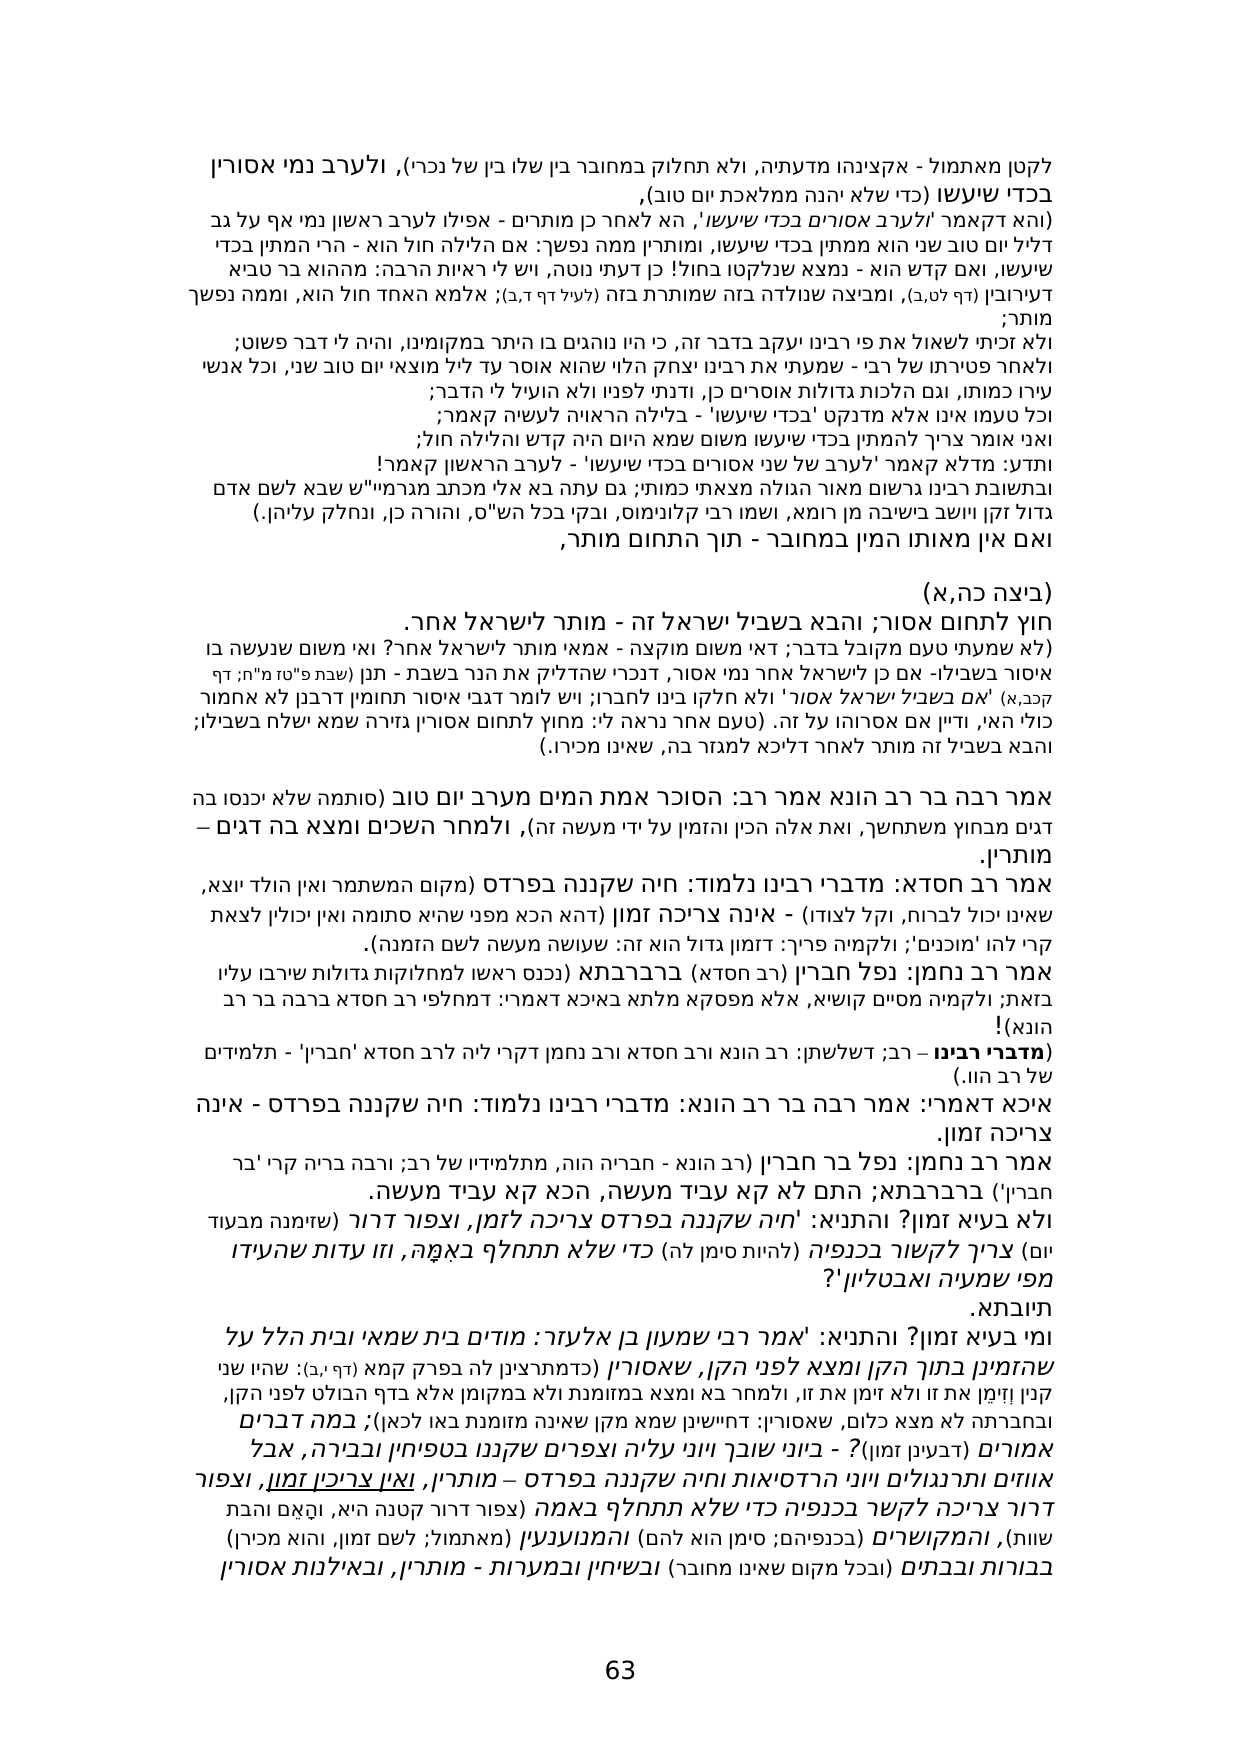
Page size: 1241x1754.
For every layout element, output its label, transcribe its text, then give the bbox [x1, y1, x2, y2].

text חוץ לתחום אסור; והבא בשביל ישראל זה - מותר לישראל אחר. [187, 607, 1053, 636]
text (לא שמעתי טעם מקובל בדבר; דאי משום מוקצה - אמאי מותר לישראל אחר? ואי משום שנעשה בו איסור בשבילו- אם כן לישראל אחר נמי אסור, דנכרי שהדליק את הנר בשבת - תנן (שבת פ"טז מ"ח; דף קכב,א) 'אם בשביל ישראל אסור' ולא חלקו בינו לחברו; ויש לומר דגבי איסור תחומין דרבנן לא אחמור כולי האי, ודיין אם אסרוהו על זה. (טעם אחר נראה לי: מחוץ לתחום אסורין גזירה שמא ישלח בשבילו; והבא בשביל זה מותר לאחר דליכא למגזר בה, שאינו מכירו.) [187, 636, 1053, 758]
text (מדברי רבינו – רב; דשלשתן: רב הונא ורב חסדא ורב נחמן דקרי ליה לרב חסדא 'חברין' - תלמידים של רב הוו.) [187, 1040, 1053, 1089]
text אמר רב נחמן: נפל חברין (רב חסדא) ברברבתא (נכנס ראשו למחלוקות גדולות שירבו עליו בזאת; ולקמיה מסיים קושיא, אלא מפסקא מלתא באיכא דאמרי: דמחלפי רב חסדא ברבה בר רב הונא)! [187, 957, 1053, 1040]
text ואני אומר צריך להמתין בכדי שיעשו משום שמא היום היה קדש והלילה חול; [187, 427, 1053, 452]
text (ביצה כה,א) [187, 578, 1053, 607]
text אמר רב נחמן: נפל בר חברין (רב הונא - חבריה הוה, מתלמידיו של רב; ורבה בריה קרי 'בר חברין') ברברבתא; התם לא קא עביד מעשה, הכא קא עביד מעשה. [187, 1147, 1053, 1206]
text אמר רבה בר רב הונא אמר רב: הסוכר אמת המים מערב יום טוב (סותמה שלא יכנסו בה דגים מבחוץ משתחשך, ואת אלה הכין והזמין על ידי מעשה זה), ולמחר השכים ומצא בה דגים – מותרין. [187, 782, 1053, 870]
text תיובתא. [187, 1293, 1053, 1322]
text ולא בעיא זמון? והתניא: 'חיה שקננה בפרדס צריכה לזמן, וצפור דרור (שזימנה מבעוד יום) צריך לקשור בכנפיה (להיות סימן לה) כדי שלא תתחלף באִמָּהּ, וזו עדות שהעידו מפי שמעיה ואבטליון'? [187, 1206, 1053, 1293]
text לקטן מאתמול - אקצינהו מדעתיה, ולא תחלוק במחובר בין שלו בין של נכרי), ולערב נמי אסורין בכדי שיעשו (כדי שלא יהנה ממלאכת יום טוב), [187, 150, 1053, 208]
text ולא זכיתי לשאול את פי רבינו יעקב בדבר זה, כי היו נוהגים בו היתר במקומינו, והיה לי דבר פשוט; ולאחר פטירתו של רבי - שמעתי את רבינו יצחק הלוי שהוא אוסר עד ליל מוצאי יום טוב שני, וכל אנשי עירו כמותו, וגם הלכות גדולות אוסרים כן, ודנתי לפניו ולא הועיל לי הדבר; [187, 330, 1053, 403]
text אמר רב חסדא: מדברי רבינו נלמוד: חיה שקננה בפרדס (מקום המשתמר ואין הולד יוצא, שאינו יכול לברוח, וקל לצודו) - אינה צריכה זמון (דהא הכא מפני שהיא סתומה ואין יכולין לצאת קרי להו 'מוכנים'; ולקמיה פריך: דזמון גדול הוא זה: שעושה מעשה לשם הזמנה). [187, 870, 1053, 957]
text (והא דקאמר 'ולערב אסורים בכדי שיעשו', הא לאחר כן מותרים - אפילו לערב ראשון נמי אף על גב דליל יום טוב שני הוא ממתין בכדי שיעשו, ומותרין ממה נפשך: אם הלילה חול הוא - הרי המתין בכדי שיעשו, ואם קדש הוא - נמצא שנלקטו בחול! כן דעתי נוטה, ויש לי ראיות הרבה: מההוא בר טביא דעירובין (דף לט,ב), ומביצה שנולדה בזה שמותרת בזה (לעיל דף ד,ב); אלמא האחד חול הוא, וממה נפשך מותר; [187, 208, 1053, 330]
text איכא דאמרי: אמר רבה בר רב הונא: מדברי רבינו נלמוד: חיה שקננה בפרדס - אינה צריכה זמון. [187, 1089, 1053, 1147]
text ובתשובת רבינו גרשום מאור הגולה מצאתי כמותי; גם עתה בא אלי מכתב מגרמיי"ש שבא לשם אדם גדול זקן ויושב בישיבה מן רומא, ושמו רבי קלונימוס, ובקי בכל הש"ס, והורה כן, ונחלק עליהן.) [187, 476, 1053, 525]
text ותדע: מדלא קאמר 'לערב של שני אסורים בכדי שיעשו' - לערב הראשון קאמר! [187, 452, 1053, 476]
text ומי בעיא זמון? והתניא: 'אמר רבי שמעון בן אלעזר: מודים בית שמאי ובית הלל על שהזמינן בתוך הקן ומצא לפני הקן, שאסורין (כדמתרצינן לה בפרק קמא (דף י,ב): שהיו שני קנין וְזִימֵן את זו ולא זימן את זו, ולמחר בא ומצא במזומנת ולא במקומן אלא בדף הבולט לפני הקן, ובחברתה לא מצא כלום, שאסורין: דחיישינן שמא מקן שאינה מזומנת באו לכאן); במה דברים אמורים (דבעינן זמון)? - ביוני שובך ויוני עליה וצפרים שקננו בטפיחין ובבירה, אבל אווזים ותרנגולים ויוני הרדסיאות וחיה שקננה בפרדס – מותרין, ואין צריכין זמון, וצפור דרור צריכה לקשר בכנפיה כדי שלא תתחלף באמה (צפור דרור קטנה היא, והָאֵם והבת שוות), והמקושרים (בכנפיהם; סימן הוא להם) והמנוענעין (מאתמול; לשם זמון, והוא מכירן) בבורות ובבתים (ובכל מקום שאינו מחובר) ובשיחין ובמערות - מותרין, ובאילנות אסורין [187, 1322, 1053, 1581]
text וכל טעמו אינו אלא מדנקט 'בכדי שיעשו' - בלילה הראויה לעשיה קאמר; [187, 403, 1053, 427]
text ואם אין מאותו המין במחובר - תוך התחום מותר, [187, 525, 1053, 554]
